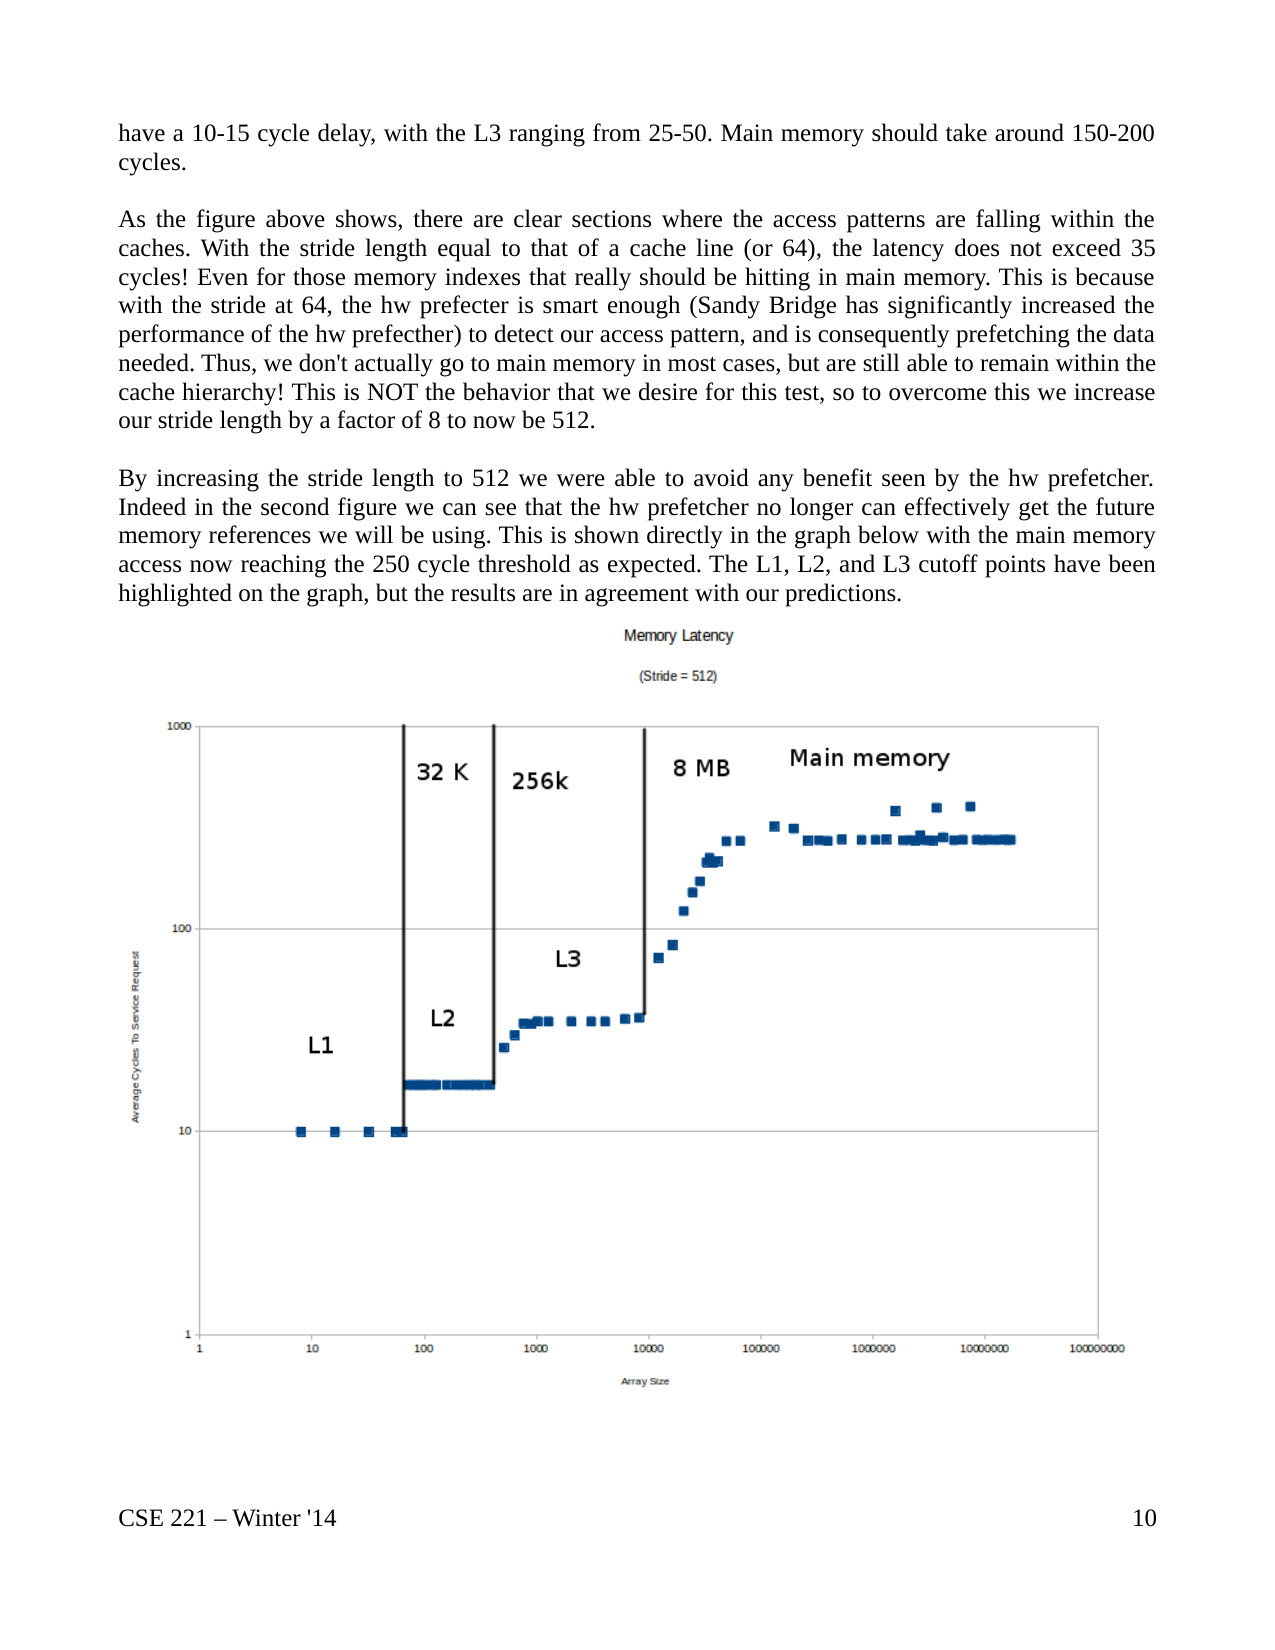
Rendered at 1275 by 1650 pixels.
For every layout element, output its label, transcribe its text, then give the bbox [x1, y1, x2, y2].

text By increasing the stride length to 512 we were able to avoid any benefit seen by the hw prefetcher. Indeed in the second figure we can see that the hw prefetcher no longer can effectively get the future memory references we will be using. This is shown directly in the graph below with the main memory access now reaching the 250 cycle threshold as expected. The L1, L2, and L3 cutoff points have been highlighted on the graph, but the results are in agreement with our predictions. [118, 463, 1157, 607]
picture [118, 614, 1157, 1395]
text have a 10-15 cycle delay, with the L3 ranging from 25-50. Main memory should take around 150-200 cycles. [118, 118, 1157, 176]
text As the figure above shows, there are clear sections where the access patterns are falling within the caches. With the stride length equal to that of a cache line (or 64), the latency does not exceed 35 cycles! Even for those memory indexes that really should be hitting in main memory. This is because with the stride at 64, the hw prefecter is smart enough (Sandy Bridge has significantly increased the performance of the hw prefecther) to detect our access pattern, and is consequently prefetching the data needed. Thus, we don't actually go to main memory in most cases, but are still able to remain within the cache hierarchy! This is NOT the behavior that we desire for this test, so to overcome this we increase our stride length by a factor of 8 to now be 512. [118, 204, 1157, 434]
